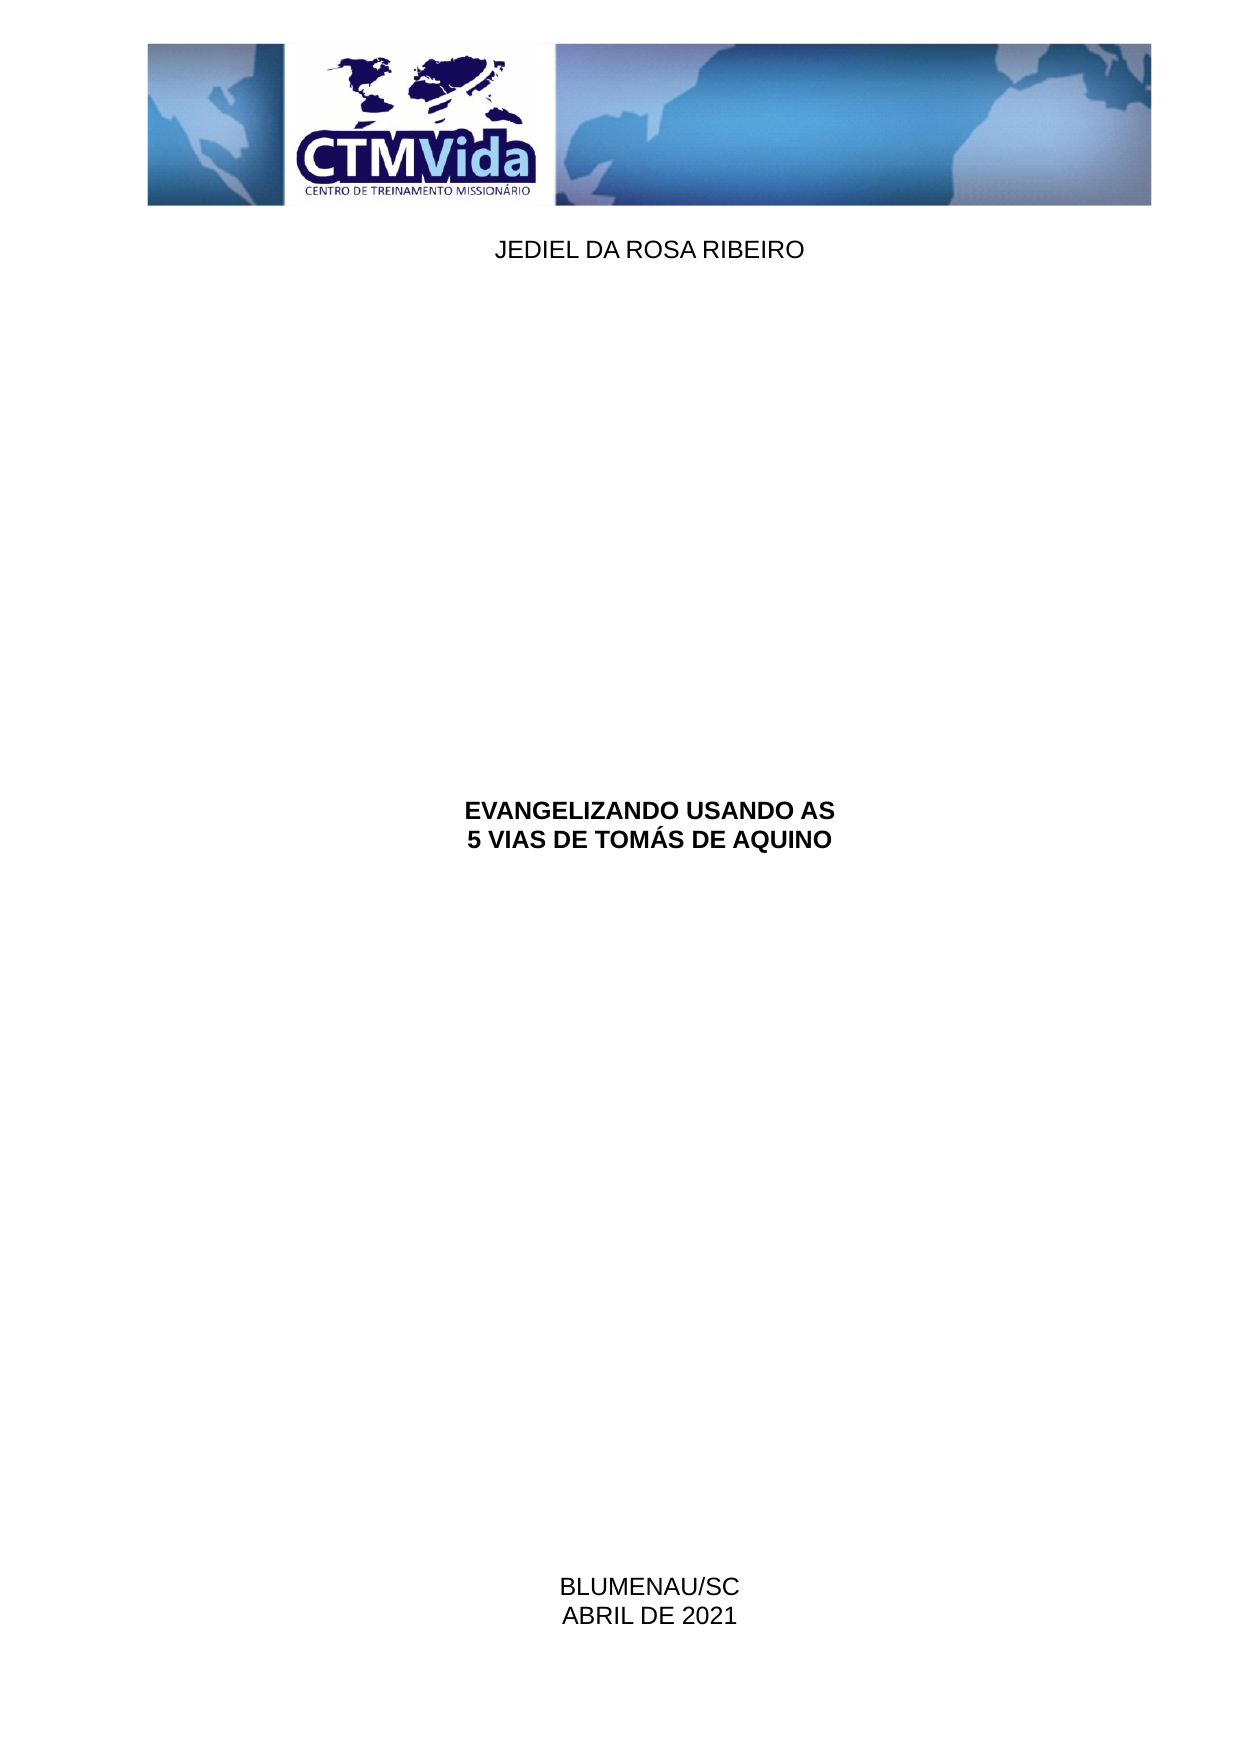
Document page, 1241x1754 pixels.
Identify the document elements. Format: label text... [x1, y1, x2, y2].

text JEDIEL DA ROSA RIBEIRO [177, 235, 1122, 264]
text BLUMENAU/SC [177, 1572, 1122, 1601]
text EVANGELIZANDO USANDO AS [177, 796, 1122, 825]
text 5 VIAS DE TOMÁS DE AQUINO [177, 825, 1122, 853]
picture [147, 43, 1152, 206]
text ABRIL DE 2021 [177, 1601, 1122, 1630]
